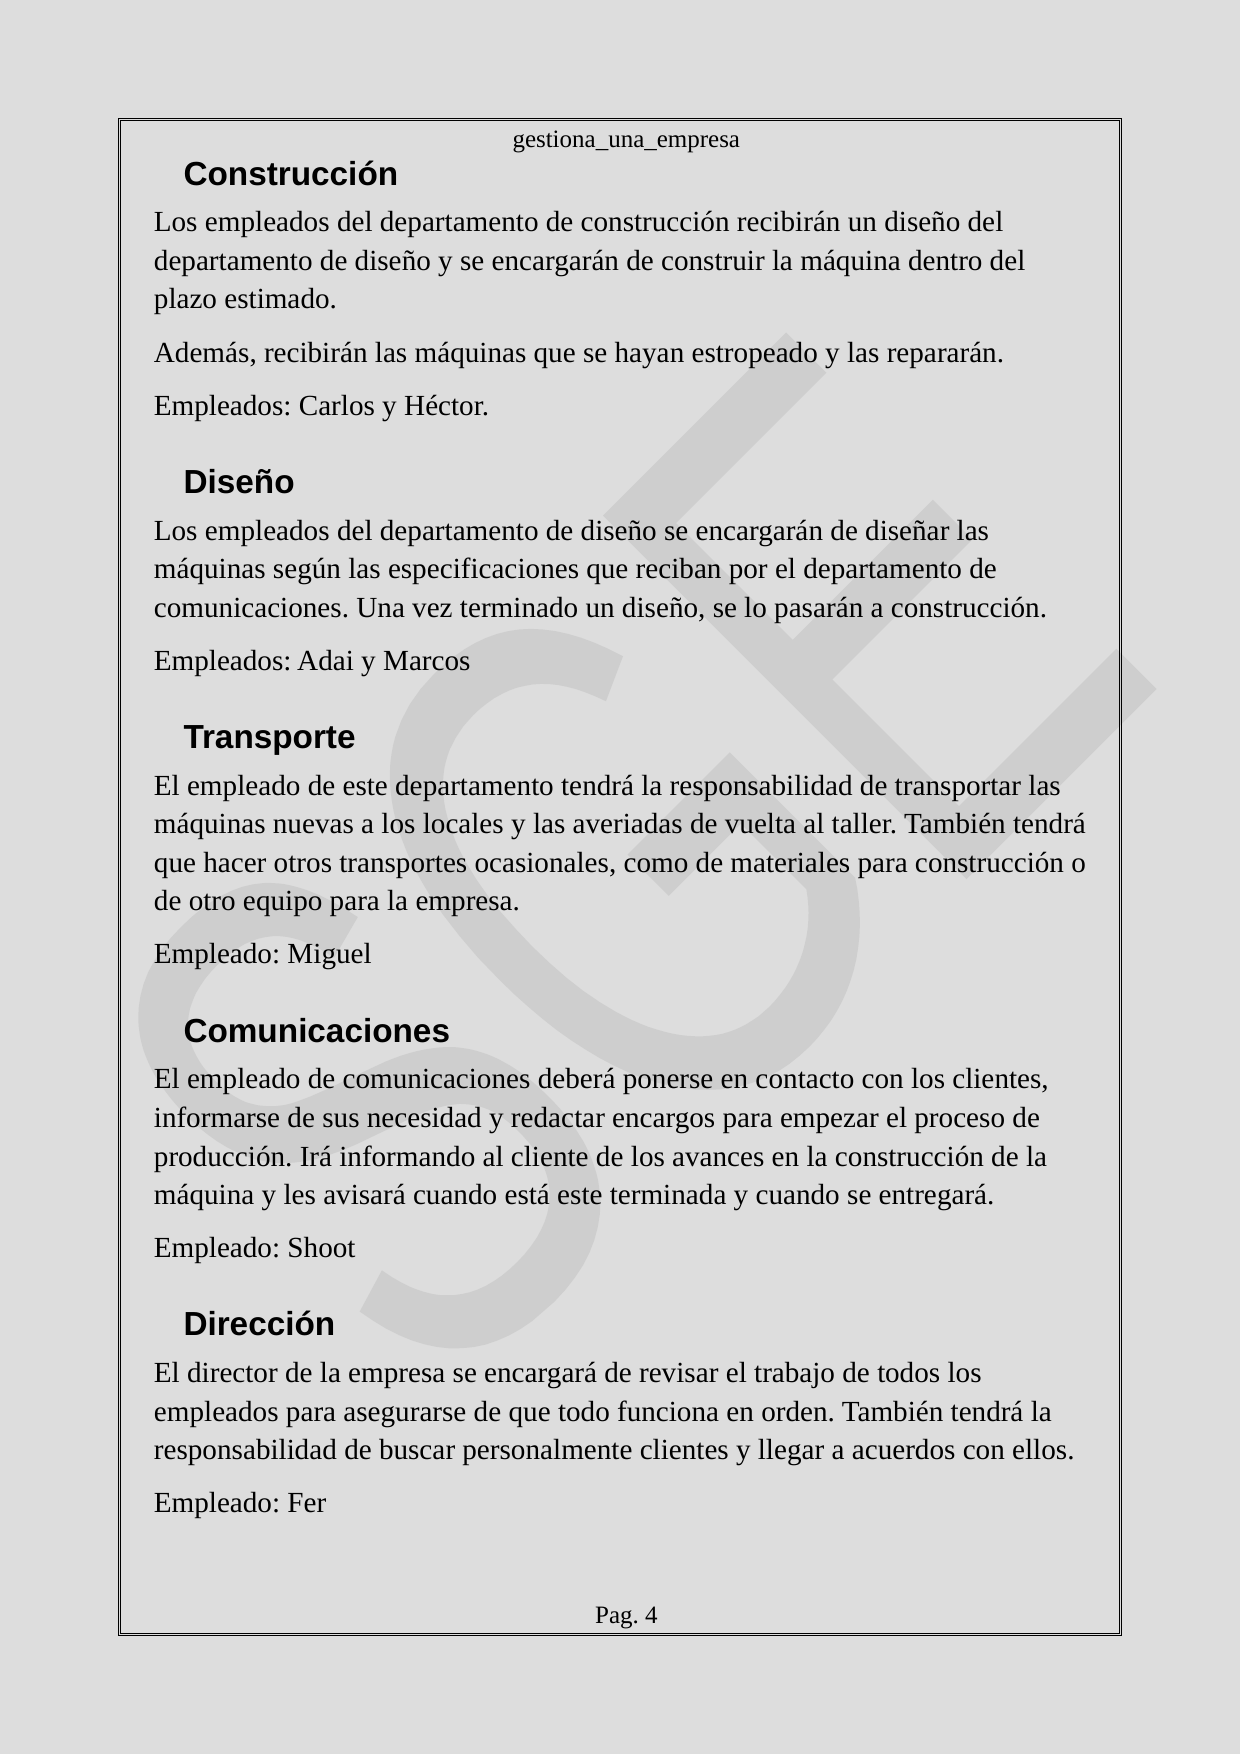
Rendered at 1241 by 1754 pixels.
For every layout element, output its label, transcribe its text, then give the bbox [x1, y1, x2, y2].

text [780, 388, 1087, 421]
subtitle [871, 717, 1047, 755]
text El director de la empresa se encargará de revisar el trabajo de todos los empleados para asegurarse de que todo funciona en orden. También tendrá la responsabilidad de buscar personalmente clientes y llegar a acuerdos con ellos. [154, 1355, 1087, 1466]
text Además, recibirán las máquinas que se hayan estropeado y las repararán. [790, 335, 1087, 368]
text El empleado de comunicaciones deberá ponerse en contacto con los clientes, informarse de sus necesidad y redactar encargos para empezar el proceso de producción. Irá informando al cliente de los avances en la construcción de la máquina y les avisará cuando está este terminada y cuando se entregará. [154, 1088, 549, 1211]
subtitle [701, 462, 1057, 500]
subtitle [449, 717, 841, 755]
text Los empleados del departamento de construcción recibirán un diseño del departamento de diseño y se encargarán de construir la máquina dentro del plazo estimado. [154, 204, 1087, 315]
text Empleado: Miguel [855, 937, 1087, 970]
text Empleados: Carlos y Héctor. [154, 388, 729, 421]
text El empleado de este departamento tendrá la responsabilidad de transportar las máquinas nuevas a los locales y las averiadas de vuelta al taller. También tendrá que hacer otros transportes ocasionales, como de materiales para construcción o de otro equipo para la empresa. [154, 768, 444, 917]
subtitle Diseño [183, 462, 655, 500]
text [836, 643, 1087, 677]
text El empleado de este departamento tendrá la responsabilidad de transportar las máquinas nuevas a los locales y las averiadas de vuelta al taller. También tendrá que hacer otros transportes ocasionales, como de materiales para construcción o de otro equipo para la empresa. [747, 768, 1087, 917]
text Los empleados del departamento de diseño se encargarán de diseñar las máquinas según las especificaciones que reciban por el departamento de comunicaciones. Una vez terminado un diseño, se lo pasarán a construcción. [890, 513, 1087, 623]
subtitle Dirección [183, 1304, 416, 1343]
text Empleado: Miguel [214, 937, 488, 970]
text Empleados: Adai y Marcos [154, 643, 473, 677]
subtitle Comunicaciones [809, 1011, 1057, 1049]
text Empleado: Miguel [525, 937, 806, 970]
text Empleado: Shoot [154, 1230, 540, 1264]
subtitle Transporte [183, 717, 402, 755]
text Los empleados del departamento de diseño se encargarán de diseñar las máquinas según las especificaciones que reciban por el departamento de comunicaciones. Una vez terminado un diseño, se lo pasarán a construcción. [677, 513, 918, 623]
text El empleado de este departamento tendrá la responsabilidad de transportar las máquinas nuevas a los locales y las averiadas de vuelta al taller. También tendrá que hacer otros transportes ocasionales, como de materiales para construcción o de otro equipo para la empresa. [444, 768, 808, 917]
text El empleado de comunicaciones deberá ponerse en contacto con los clientes, informarse de sus necesidad y redactar encargos para empezar el proceso de producción. Irá informando al cliente de los avances en la construcción de la máquina y les avisará cuando está este terminada y cuando se entregará. [201, 1062, 382, 1106]
subtitle Construcción [183, 154, 1057, 192]
text El empleado de comunicaciones deberá ponerse en contacto con los clientes, informarse de sus necesidad y redactar encargos para empezar el proceso de producción. Irá informando al cliente de los avances en la construcción de la máquina y les avisará cuando está este terminada y cuando se entregará. [506, 1062, 1087, 1211]
text [585, 1230, 1087, 1264]
text [598, 643, 763, 677]
subtitle Comunicaciones [189, 1011, 583, 1049]
text Empleado: Fer [154, 1485, 1087, 1519]
subtitle [494, 1304, 1057, 1343]
subtitle Comunicaciones [617, 1011, 763, 1036]
text Los empleados del departamento de diseño se encargarán de diseñar las máquinas según las especificaciones que reciban por el departamento de comunicaciones. Una vez terminado un diseño, se lo pasarán a construcción. [154, 513, 709, 623]
text Además, recibirán las máquinas que se hayan estropeado y las repararán. [154, 335, 782, 368]
